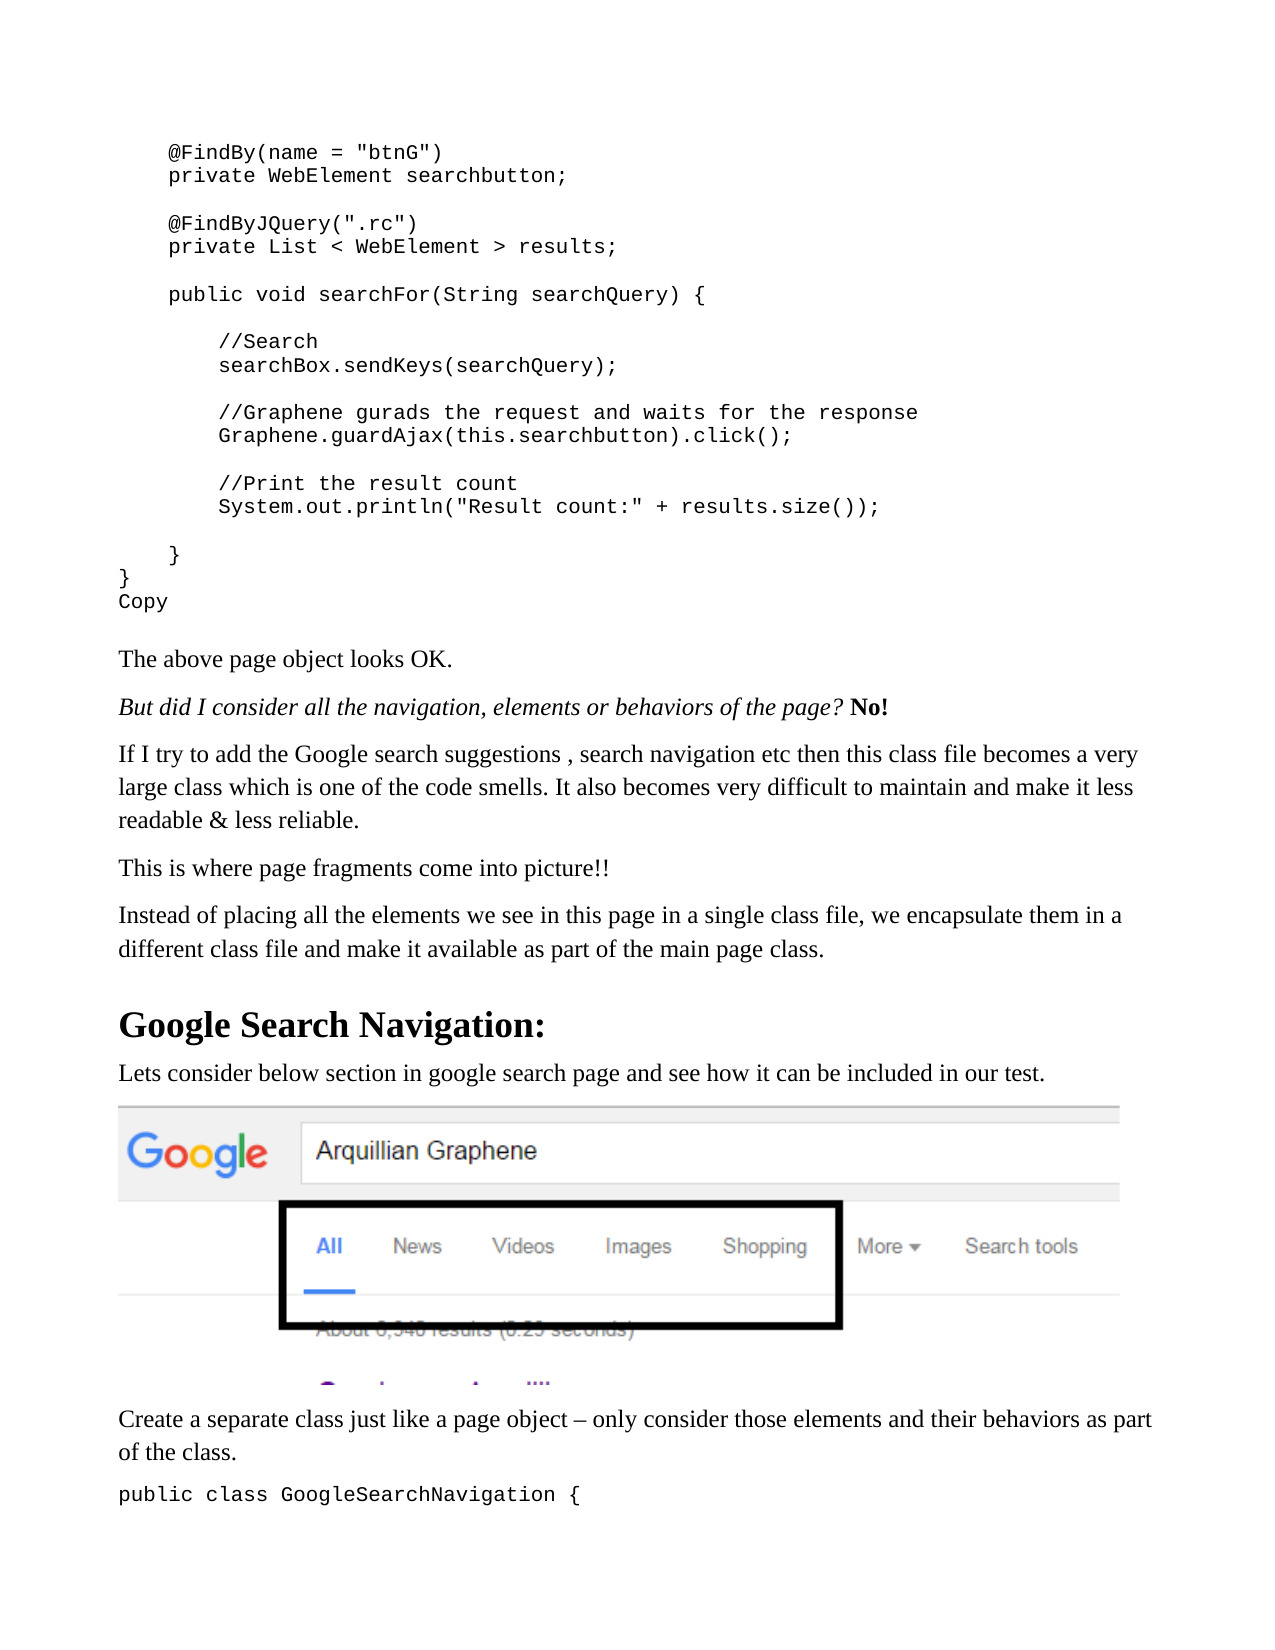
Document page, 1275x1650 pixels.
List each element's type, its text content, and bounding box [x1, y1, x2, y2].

text Graphene.guardAjax(this.searchbutton).click(); [118, 426, 1157, 449]
text Lets consider below section in google search page and see how it can be included in our test. [118, 1058, 1157, 1086]
text System.out.println("Result count:" + results.size()); [118, 496, 1157, 520]
subtitle Google Search Navigation: [118, 1002, 1157, 1045]
text This is where page fragments come into picture!! [118, 853, 1157, 882]
text public class GoogleSearchNavigation { [118, 1484, 1157, 1508]
text Create a separate class just like a page object – only consider those elements and their behaviors as part of the class. [118, 1404, 1157, 1466]
text searchBox.sendKeys(searchQuery); [118, 354, 1157, 378]
text private WebElement searchbutton; [118, 165, 1157, 189]
text Copy [118, 591, 1157, 615]
text Instead of placing all the elements we see in this page in a single class file, we encapsulate them in a different class file and make it available as part of the main page class. [118, 901, 1157, 962]
text @FindByJQuery(".rc") [118, 213, 1157, 236]
picture [118, 1105, 1120, 1385]
text //Print the result count [118, 473, 1157, 496]
text } [118, 544, 1157, 567]
text //Search [118, 331, 1157, 354]
text public void searchFor(String searchQuery) { [118, 284, 1157, 307]
text //Graphene gurads the request and waits for the response [118, 402, 1157, 426]
text The above page object looks OK. [118, 644, 1157, 673]
text If I try to add the Google search suggestions , search navigation etc then this class file becomes a very large class which is one of the code smells. It also becomes very difficult to maintain and make it less readable & less reliable. [118, 739, 1157, 834]
text private List < WebElement > results; [118, 236, 1157, 260]
text But did I consider all the navigation, elements or behaviors of the page? No! [118, 692, 1157, 721]
text @FindBy(name = "btnG") [118, 142, 1157, 165]
text } [118, 567, 1157, 591]
